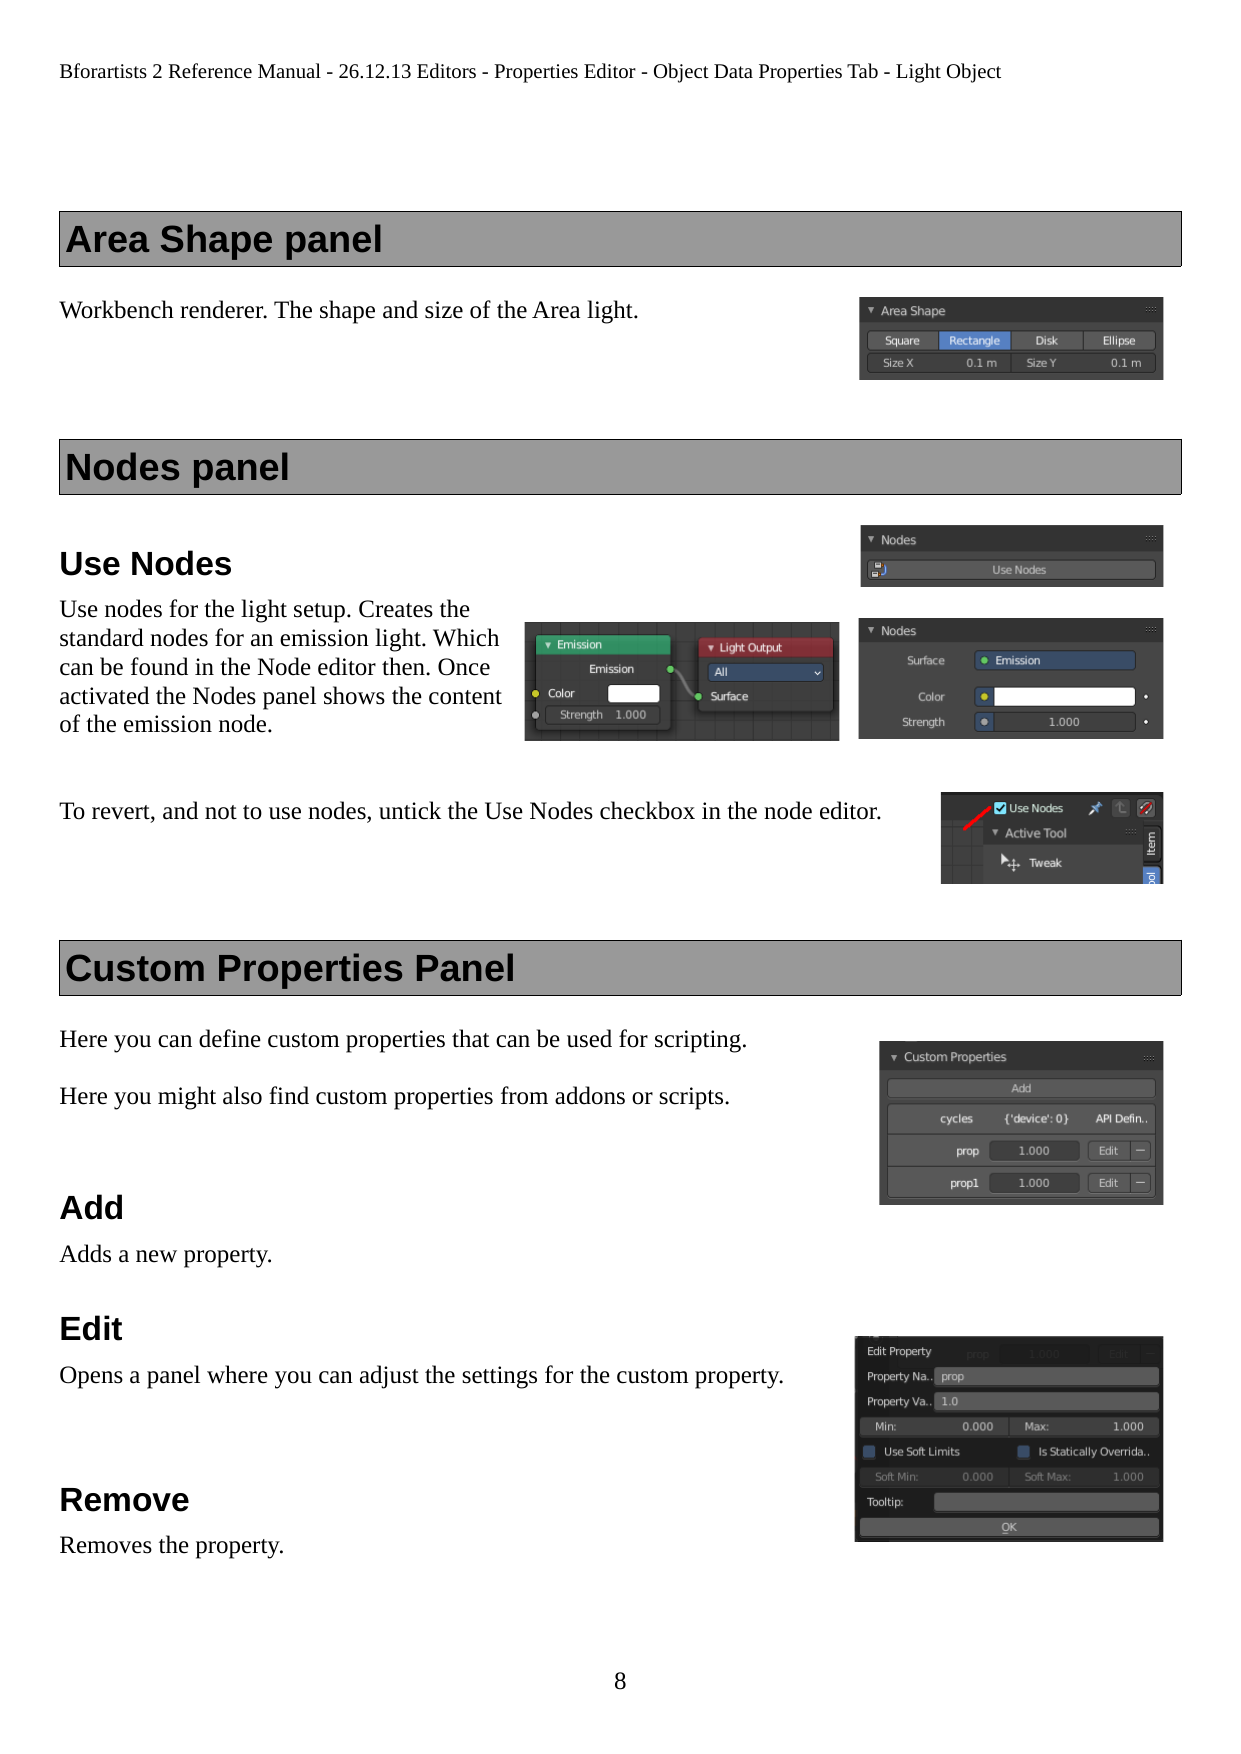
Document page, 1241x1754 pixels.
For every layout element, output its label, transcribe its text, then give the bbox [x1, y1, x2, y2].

picture [854, 1336, 1164, 1542]
picture [859, 297, 1164, 380]
subtitle [1164, 1479, 1181, 1518]
text Workbench renderer. The shape and size of the Area light. [59, 295, 1181, 323]
text Opens a panel where you can adjust the settings for the custom property. [59, 1360, 854, 1389]
picture [524, 622, 840, 741]
subtitle [1164, 543, 1181, 582]
picture [860, 525, 1164, 587]
text Here you might also find custom properties from addons or scripts. [59, 1081, 879, 1110]
table_header Area Shape panel [60, 212, 1181, 266]
subtitle Remove [59, 1479, 854, 1518]
picture [858, 618, 1164, 739]
table_header Nodes panel [60, 440, 1181, 494]
text Adds a new property. [59, 1239, 1181, 1268]
text To revert, and not to use nodes, untick the Use Nodes checkbox in the node editor. [59, 796, 940, 824]
text Here you can define custom properties that can be used for scripting. [59, 1024, 1181, 1052]
subtitle Add [59, 1188, 1181, 1227]
subtitle Edit [59, 1309, 1181, 1348]
text Use nodes for the light setup. Creates the standard nodes for an emission light. Which can be found in the Node editor then. Once activated the Nodes panel shows the content of the emission node. [59, 594, 1181, 738]
picture [879, 1041, 1164, 1205]
text Removes the property. [59, 1531, 1181, 1559]
subtitle Use Nodes [59, 543, 860, 582]
table_header Custom Properties Panel [60, 941, 1181, 995]
picture [940, 792, 1164, 884]
